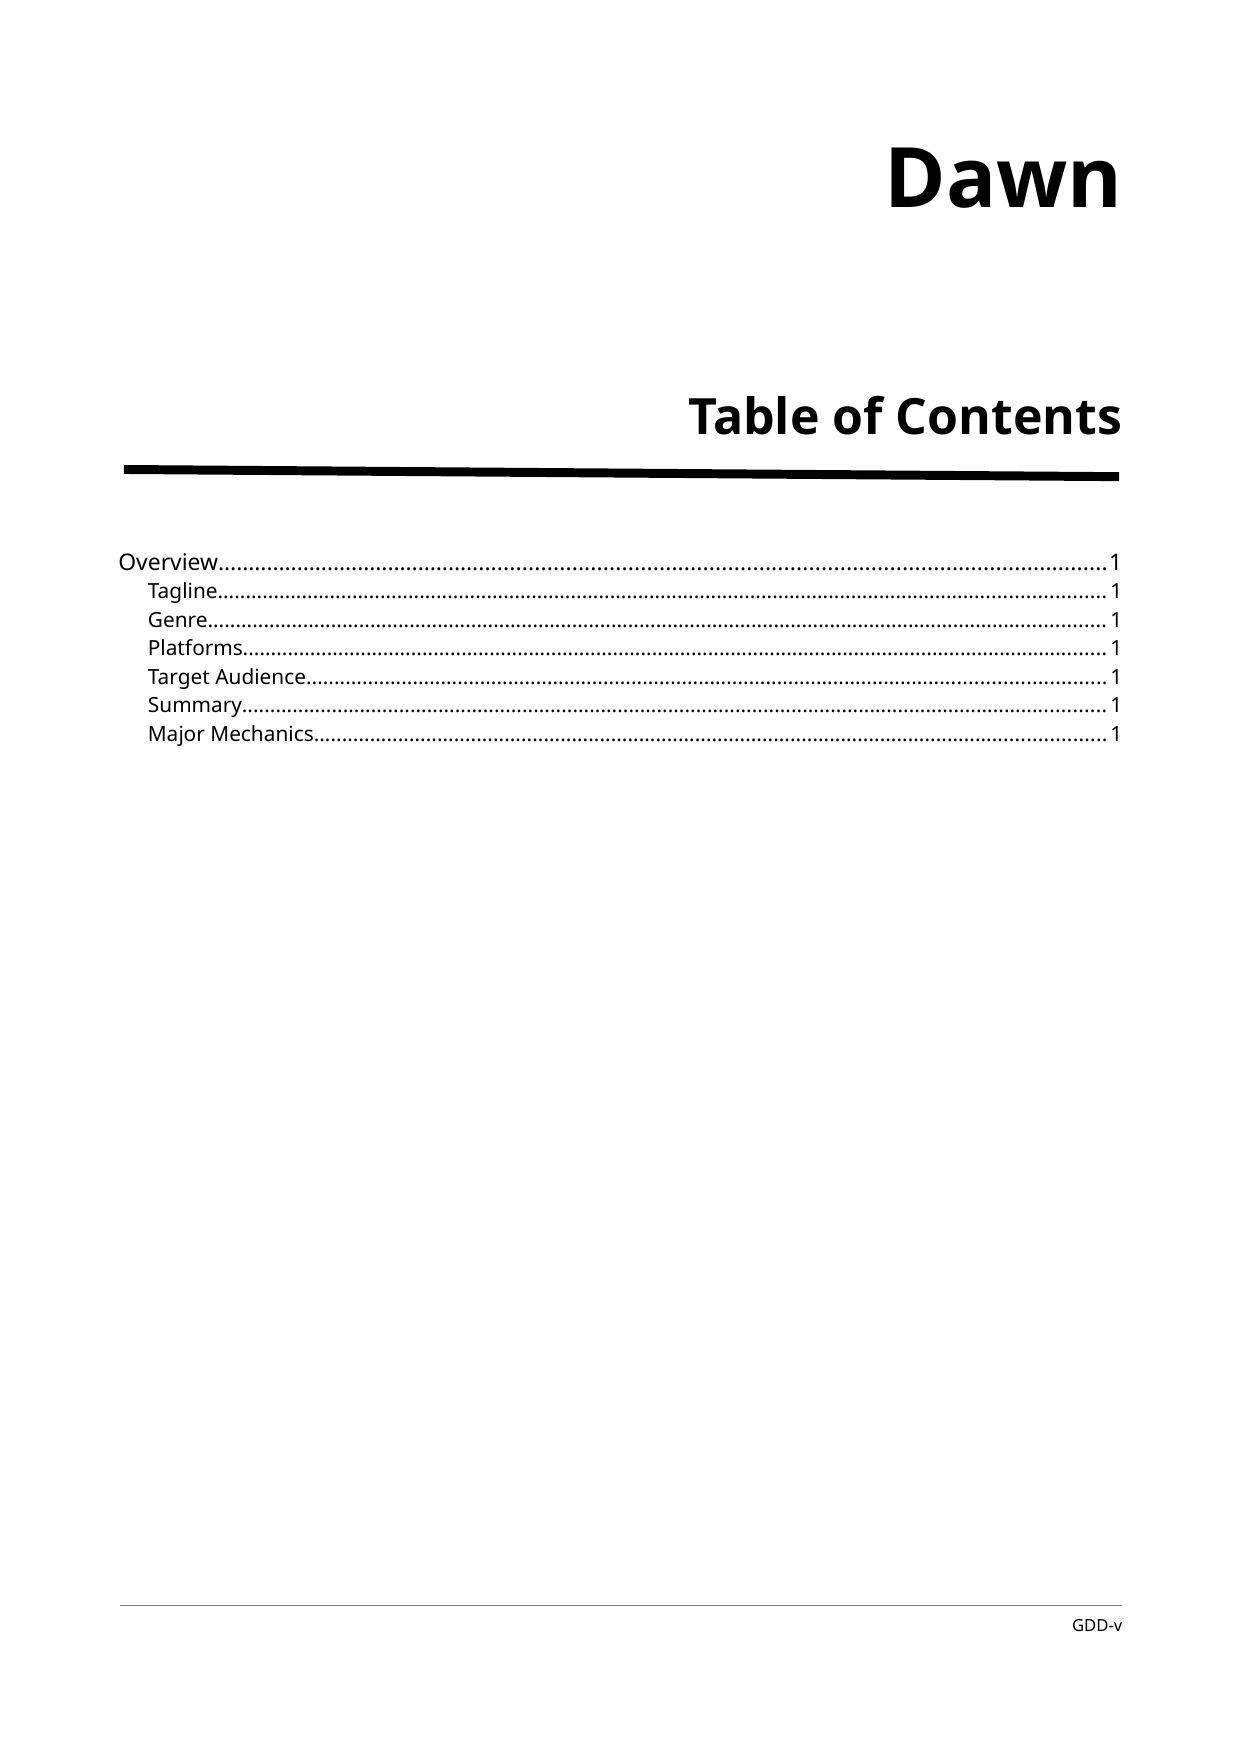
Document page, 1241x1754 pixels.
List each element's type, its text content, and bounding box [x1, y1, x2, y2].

text Target Audience 1 [148, 662, 1122, 690]
text Platforms 1 [148, 633, 1122, 662]
title Table of Contents [118, 381, 1122, 449]
text Overview 1 [118, 545, 1122, 577]
text Major Mechanics 1 [148, 719, 1122, 747]
text Genre 1 [148, 605, 1122, 633]
text Summary 1 [148, 690, 1122, 719]
text Tagline 1 [148, 577, 1122, 605]
